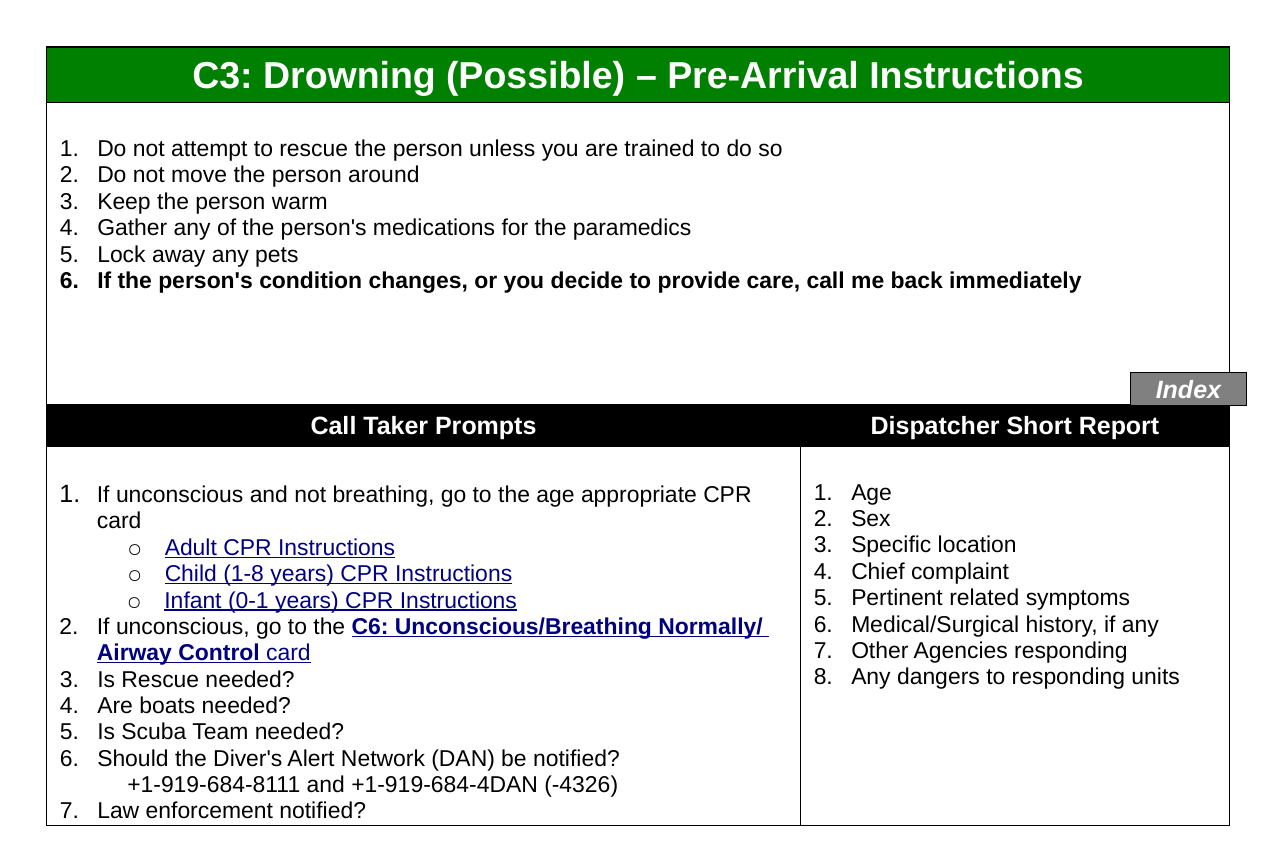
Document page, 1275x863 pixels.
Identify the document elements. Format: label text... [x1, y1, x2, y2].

table_cell Call Taker Prompts [47, 405, 800, 446]
table_cell If unconscious and not breathing, go to the age appropriate CPR card Adult CPR Instructions Child (1-8 years) CPR Instructions Infant (0-1 years) CPR Instructions If unconscious, go to the C6: Unconscious/Breathing Normally/ Airway Control card Is Rescue needed? Are boats needed? Is Scuba Team needed? Should the Diver's Alert Network (DAN) be notified? +1-919-684-8111 and +1-919-684-4DAN (-4326) Law enforcement notified? [47, 447, 800, 825]
table_cell Do not attempt to rescue the person unless you are trained to do so Do not move the person around Keep the person warm Gather any of the person's medications for the paramedics Lock away any pets If the person's condition changes, or you decide to provide care, call me back immediately [47, 103, 1229, 404]
table_cell Age Sex Specific location Chief complaint Pertinent related symptoms Medical/Surgical history, if any Other Agencies responding Any dangers to responding units [801, 447, 1229, 825]
table_cell Dispatcher Short Report [801, 405, 1229, 446]
table_header C3: Drowning (Possible) – Pre-Arrival Instructions [47, 48, 1229, 102]
